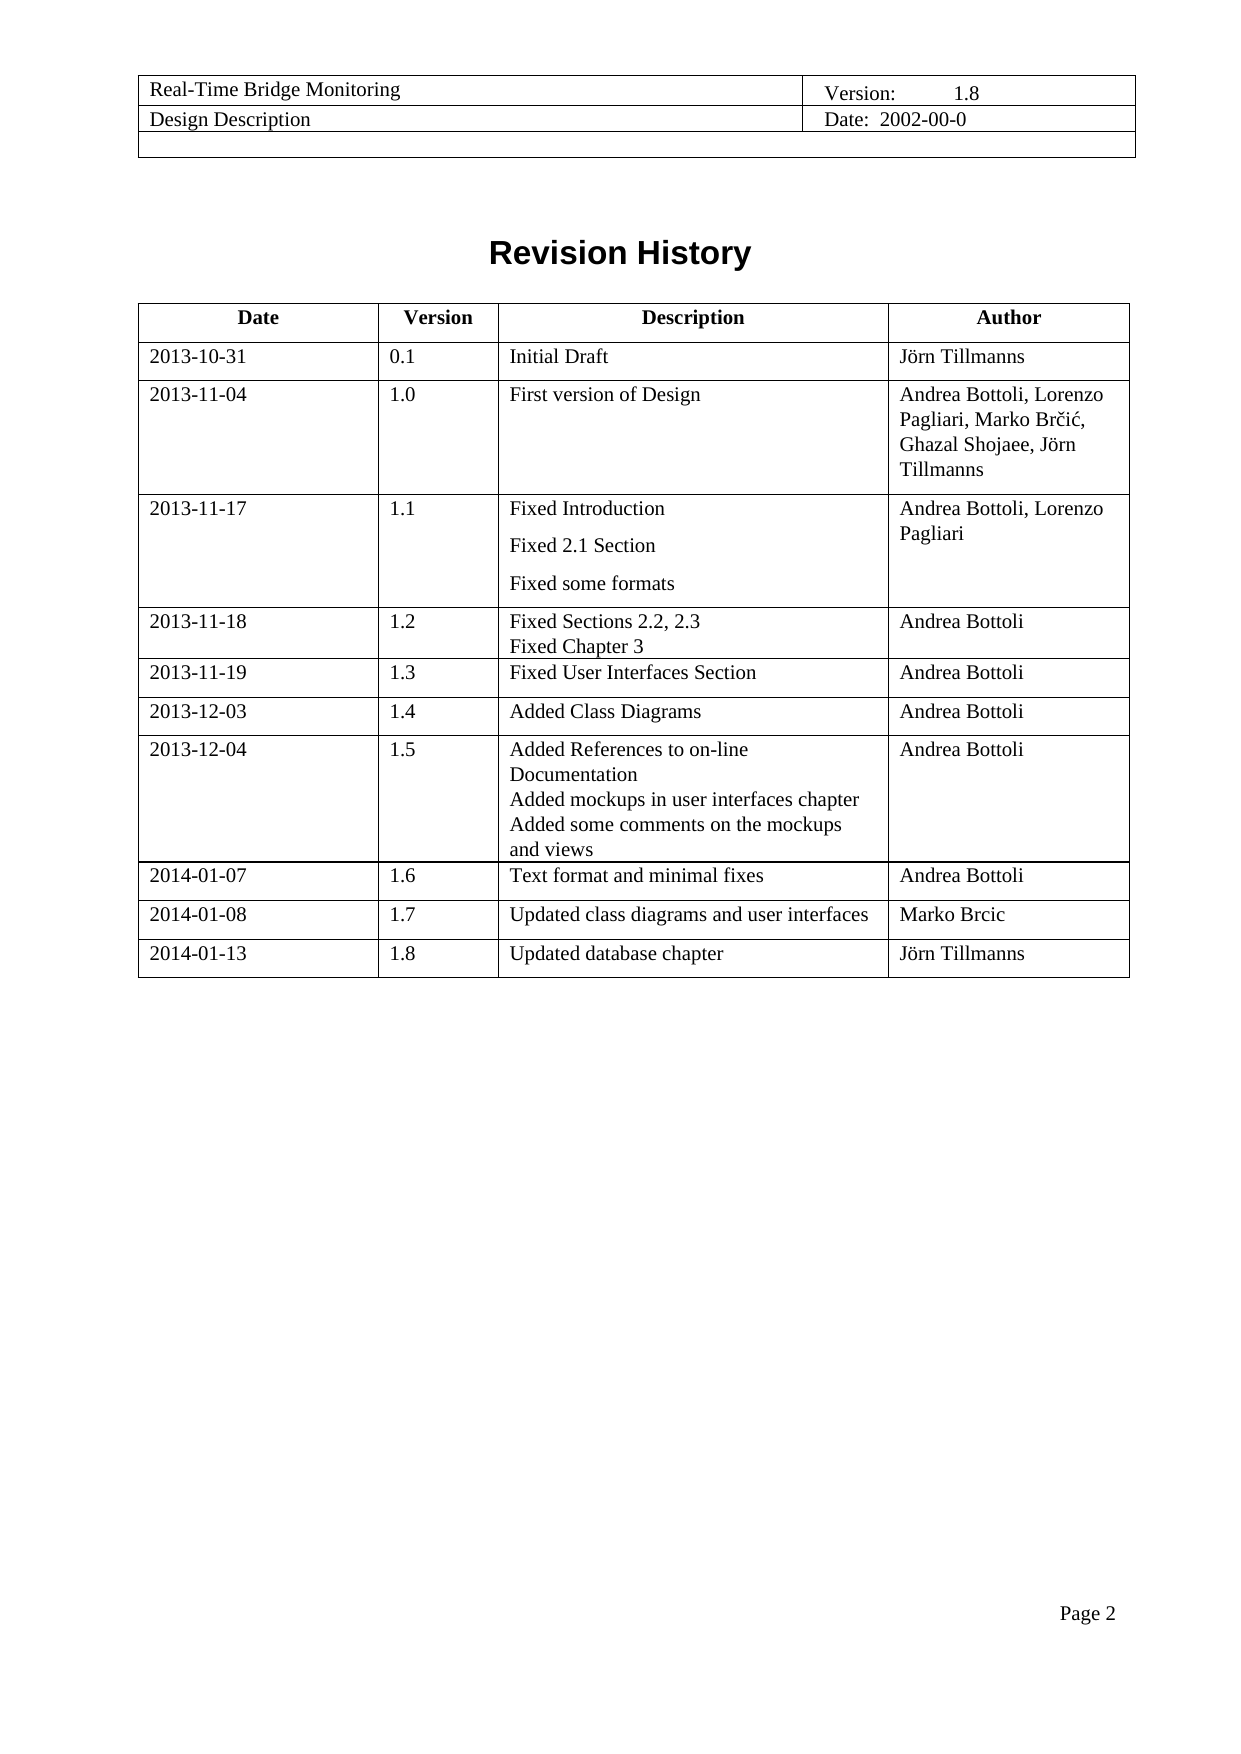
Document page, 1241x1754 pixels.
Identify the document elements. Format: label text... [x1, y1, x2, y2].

table_header Description [499, 304, 888, 342]
table_cell 2013-11-04 [139, 381, 378, 494]
table_cell Andrea Bottoli, Lorenzo Pagliari [889, 495, 1129, 607]
title Revision History [150, 233, 1090, 272]
table_cell Andrea Bottoli [889, 698, 1129, 735]
table_cell 2014-01-07 [139, 863, 378, 900]
table_cell 1.6 [379, 863, 498, 900]
table_cell Andrea Bottoli [889, 736, 1129, 861]
table_cell Fixed User Interfaces Section [499, 659, 888, 697]
table_cell 2013-11-19 [139, 659, 378, 697]
table_cell Jörn Tillmanns [889, 343, 1129, 380]
table_cell 0.1 [379, 343, 498, 380]
table_cell Updated class diagrams and user interfaces [499, 901, 888, 938]
table_cell 2013-11-17 [139, 495, 378, 607]
table_cell 1.0 [379, 381, 498, 494]
table_cell Updated database chapter [499, 940, 888, 977]
table_cell Andrea Bottoli [889, 659, 1129, 697]
table_cell Andrea Bottoli [889, 863, 1129, 900]
table_cell 2013-10-31 [139, 343, 378, 380]
table_cell 1.5 [379, 736, 498, 861]
table_cell 2013-11-18 [139, 608, 378, 658]
table_cell 1.4 [379, 698, 498, 735]
table_cell 1.1 [379, 495, 498, 607]
table_cell First version of Design [499, 381, 888, 494]
table_cell Jörn Tillmanns [889, 940, 1129, 977]
table_cell 1.3 [379, 659, 498, 697]
table_header Author [889, 304, 1129, 342]
table_cell Fixed Sections 2.2, 2.3 Fixed Chapter 3 [499, 608, 888, 658]
table_cell Andrea Bottoli [889, 608, 1129, 658]
table_header Date [139, 304, 378, 342]
table_cell 1.8 [379, 940, 498, 977]
table_cell Initial Draft [499, 343, 888, 380]
table_cell Added References to on-line Documentation Added mockups in user interfaces chapter Added some comments on the mockups and views [499, 736, 888, 861]
table_cell 2014-01-08 [139, 901, 378, 938]
table_cell Text format and minimal fixes [499, 863, 888, 900]
table_header Version [379, 304, 498, 342]
table_cell 2014-01-13 [139, 940, 378, 977]
table_cell 2013-12-04 [139, 736, 378, 861]
table_cell Andrea Bottoli, Lorenzo Pagliari, Marko Brčić, Ghazal Shojaee, Jörn Tillmanns [889, 381, 1129, 494]
table_cell Added Class Diagrams [499, 698, 888, 735]
table_cell 2013-12-03 [139, 698, 378, 735]
table_cell Fixed Introduction Fixed 2.1 Section Fixed some formats [499, 495, 888, 607]
table_cell 1.2 [379, 608, 498, 658]
table_cell Marko Brcic [889, 901, 1129, 938]
table_cell 1.7 [379, 901, 498, 938]
